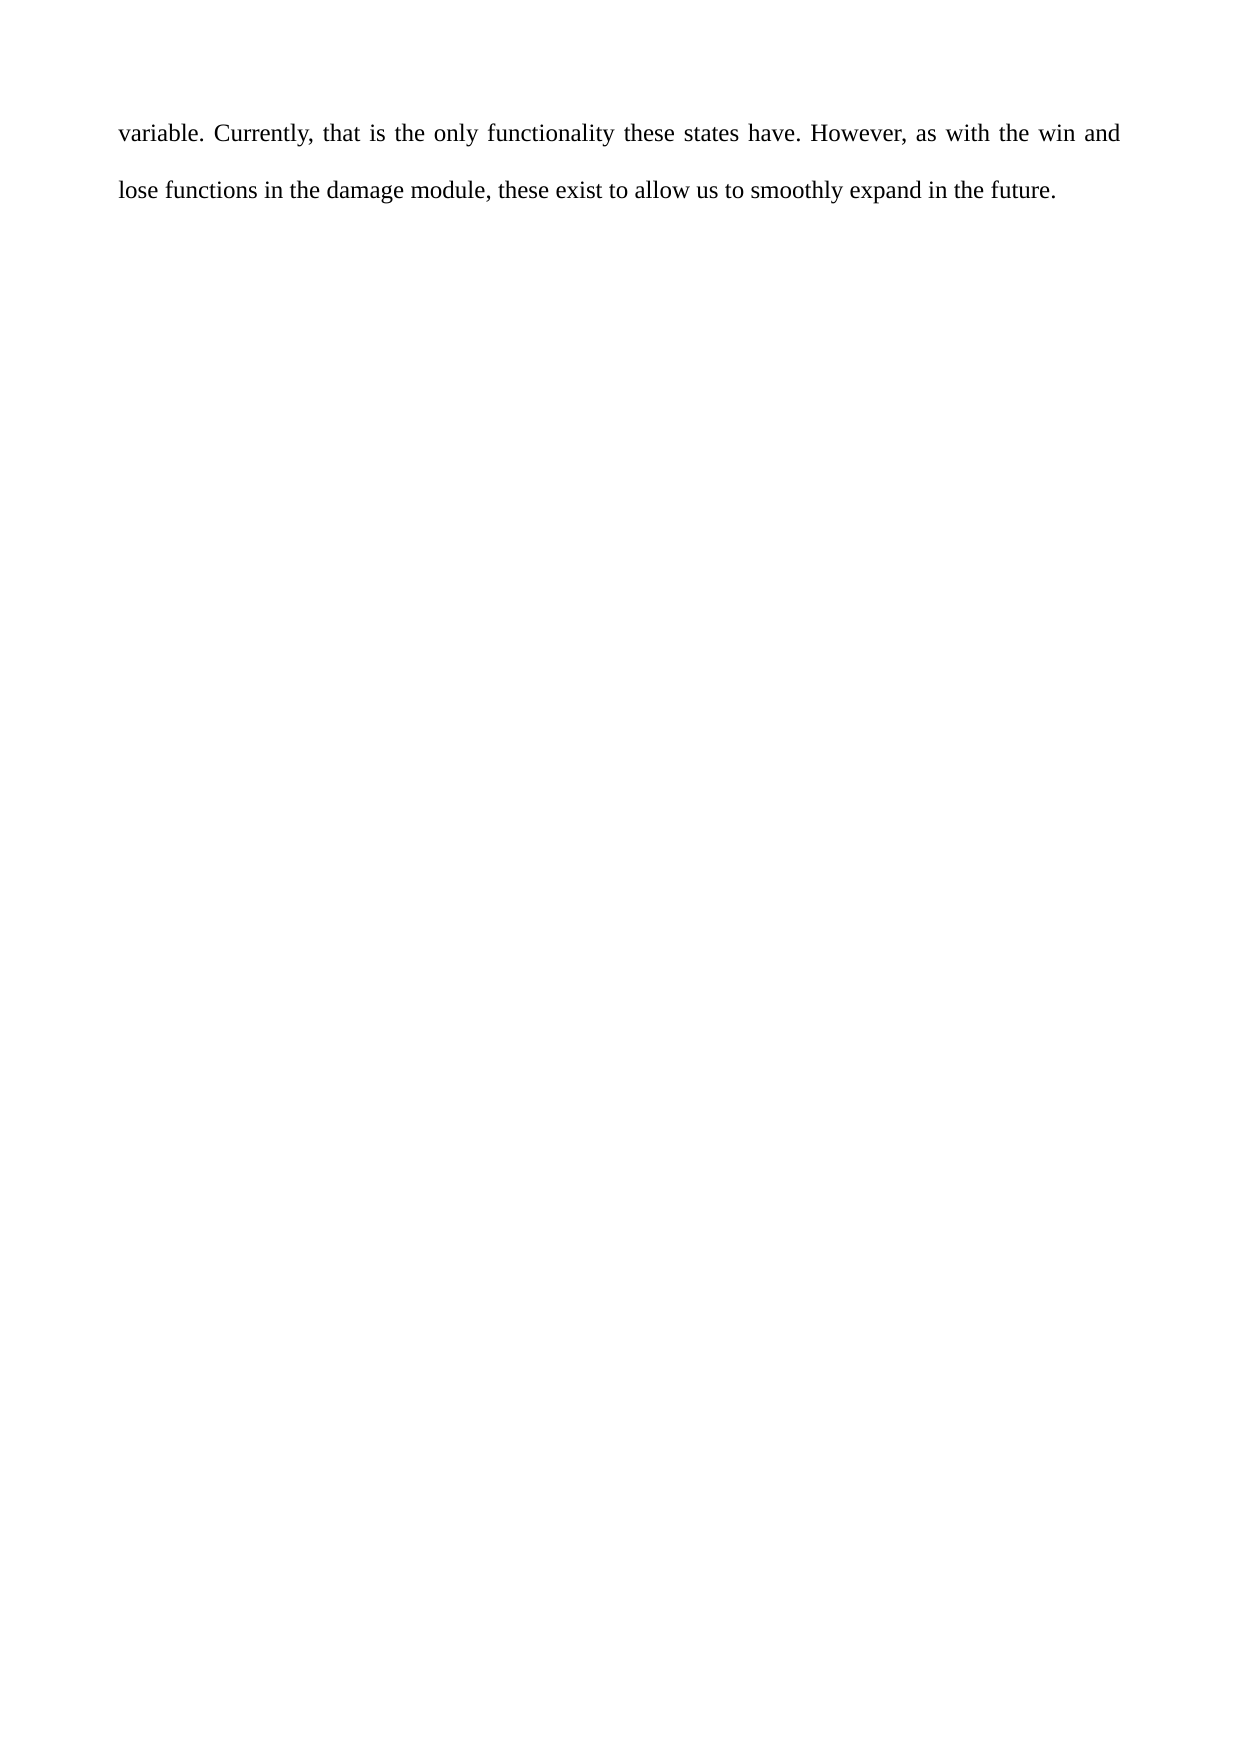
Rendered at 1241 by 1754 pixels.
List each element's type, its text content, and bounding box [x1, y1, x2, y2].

text variable. Currently, that is the only functionality these states have. However, as with the win and lose functions in the damage module, these exist to allow us to smoothly expand in the future. [118, 118, 1122, 204]
